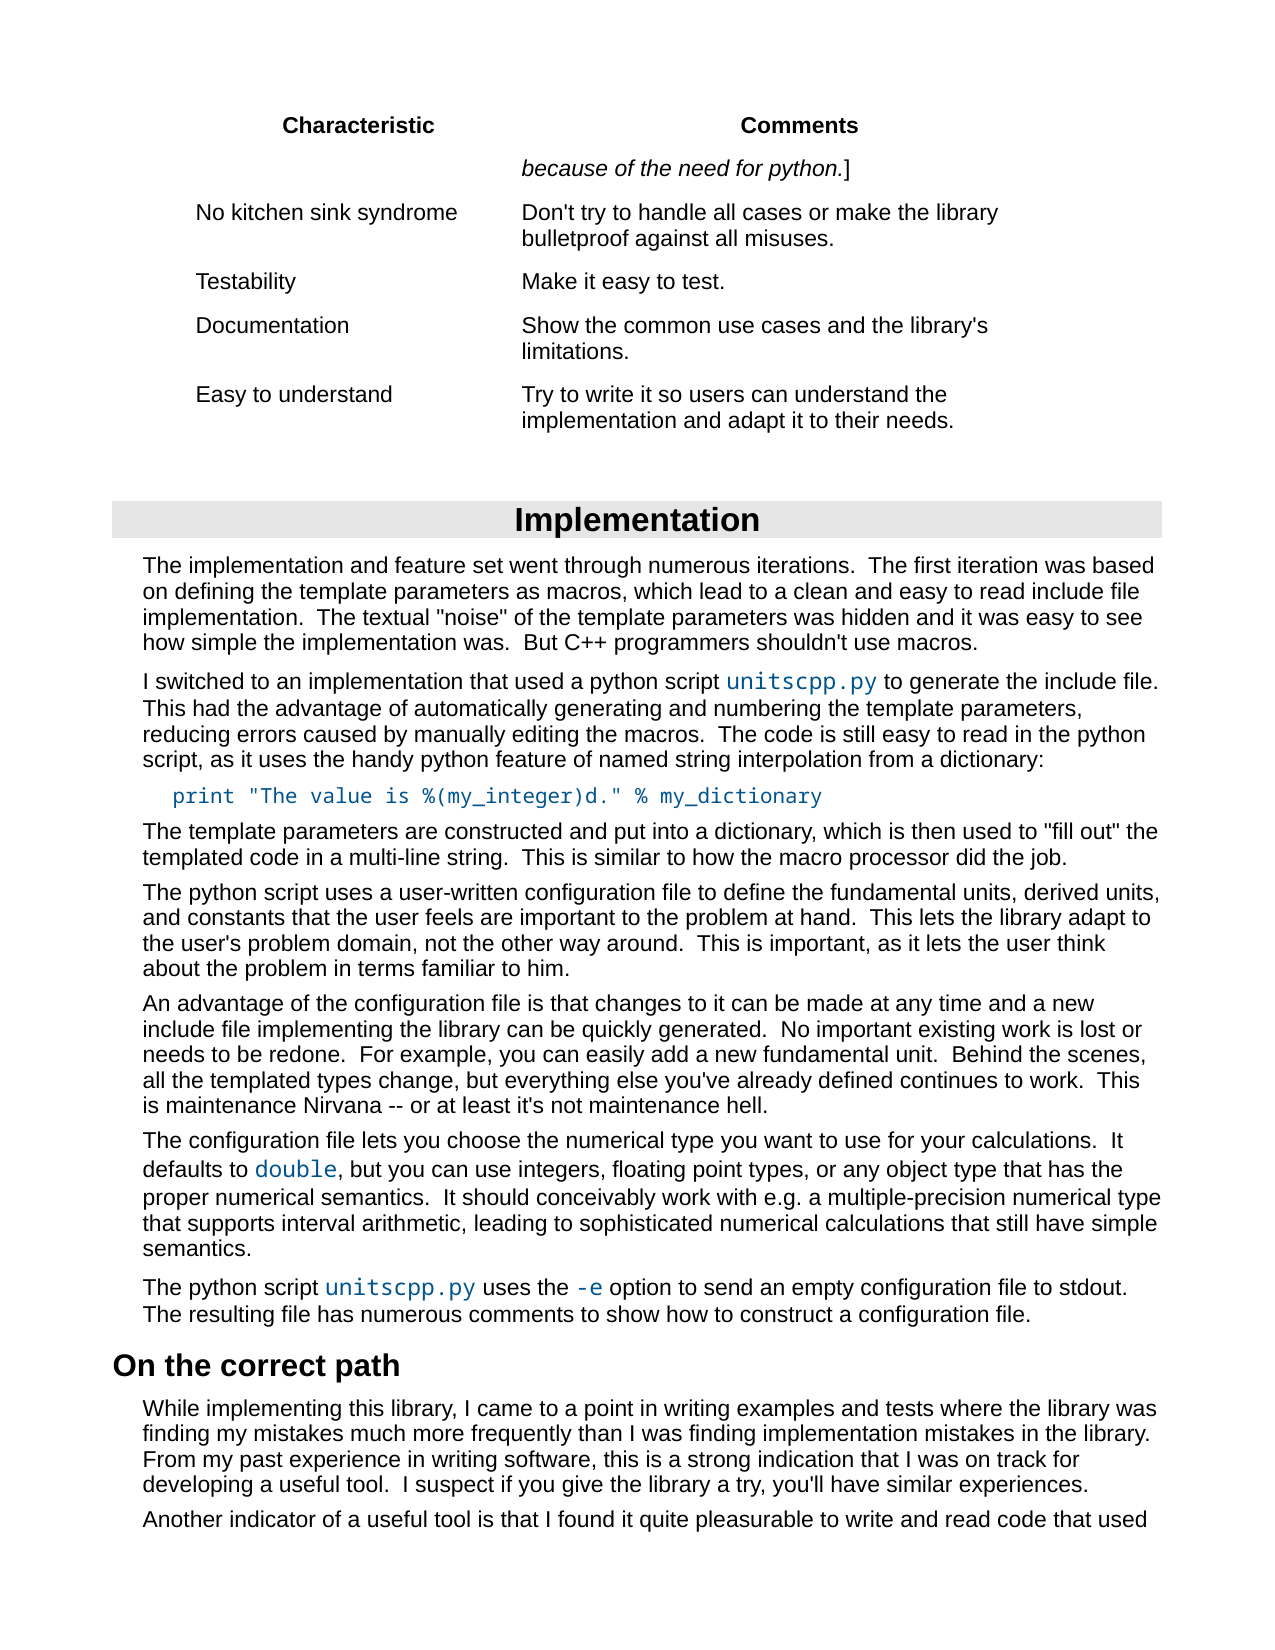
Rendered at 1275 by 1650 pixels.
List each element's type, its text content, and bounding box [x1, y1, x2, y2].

subtitle On the correct path [112, 1348, 1162, 1383]
text I switched to an implementation that used a python script unitscpp.py to generate the include file. This had the advantage of automatically generating and numbering the template parameters, reducing errors caused by manually editing the macros. The code is still easy to read in the python script, as it uses the handy python feature of named string interpolation from a dictionary: [142, 664, 1162, 773]
text The python script uses a user-written configuration file to define the fundamental units, derived units, and constants that the user feels are important to the problem at hand. This lets the library adapt to the user's problem domain, not the other way around. This is important, as it lets the user think about the problem in terms familiar to him. [142, 879, 1162, 982]
table_cell Try to write it so users can understand the implementation and adapt it to their needs. [521, 382, 1078, 451]
table_header Comments [521, 113, 1078, 156]
text An advantage of the configuration file is that changes to it can be made at any time and a new include file implementing the library can be quickly generated. No important existing work is lost or needs to be redone. For example, you can easily add a new fundamental unit. Behind the scenes, all the templated types change, but everything else you've already defined continues to work. This is maintenance Nirvana -- or at least it's not maintenance hell. [142, 991, 1162, 1119]
text print "The value is %(my_integer)d." % my_dictionary [172, 782, 1162, 810]
table_cell Show the common use cases and the library's limitations. [521, 313, 1078, 382]
text The implementation and feature set went through numerous iterations. The first iteration was based on defining the template parameters as macros, which lead to a clean and easy to read include file implementation. The textual "noise" of the template parameters was hidden and it was easy to see how simple the implementation was. But C++ programmers shouldn't use macros. [142, 553, 1162, 656]
table_cell Easy to understand [195, 382, 521, 451]
text Another indicator of a useful tool is that I found it quite pleasurable to write and read code that used [142, 1507, 1162, 1532]
table_cell Testability [195, 269, 521, 313]
subtitle Implementation [112, 501, 1162, 538]
table_cell because of the need for python.] [521, 156, 1078, 200]
table_cell Make it easy to test. [521, 269, 1078, 313]
text The python script unitscpp.py uses the -e option to send an empty configuration file to stdout. The resulting file has numerous comments to show how to construct a configuration file. [142, 1271, 1162, 1327]
table_cell Don't try to handle all cases or make the library bulletproof against all misuses. [521, 200, 1078, 269]
text The configuration file lets you choose the numerical type you want to use for your calculations. It defaults to double, but you can use integers, floating point types, or any object type that has the proper numerical semantics. It should conceivably work with e.g. a multiple-precision numerical type that supports interval arithmetic, leading to sophisticated numerical calculations that still have simple semantics. [142, 1128, 1162, 1262]
table_cell [195, 156, 521, 200]
text The template parameters are constructed and put into a dictionary, which is then used to "fill out" the templated code in a multi-line string. This is similar to how the macro processor did the job. [142, 819, 1162, 870]
table_cell No kitchen sink syndrome [195, 200, 521, 269]
table_header Characteristic [195, 113, 521, 156]
text While implementing this library, I came to a point in writing examples and tests where the library was finding my mistakes much more frequently than I was finding implementation mistakes in the library. From my past experience in writing software, this is a strong indication that I was on track for developing a useful tool. I suspect if you give the library a try, you'll have similar experiences. [142, 1395, 1162, 1498]
table_cell Documentation [195, 313, 521, 382]
